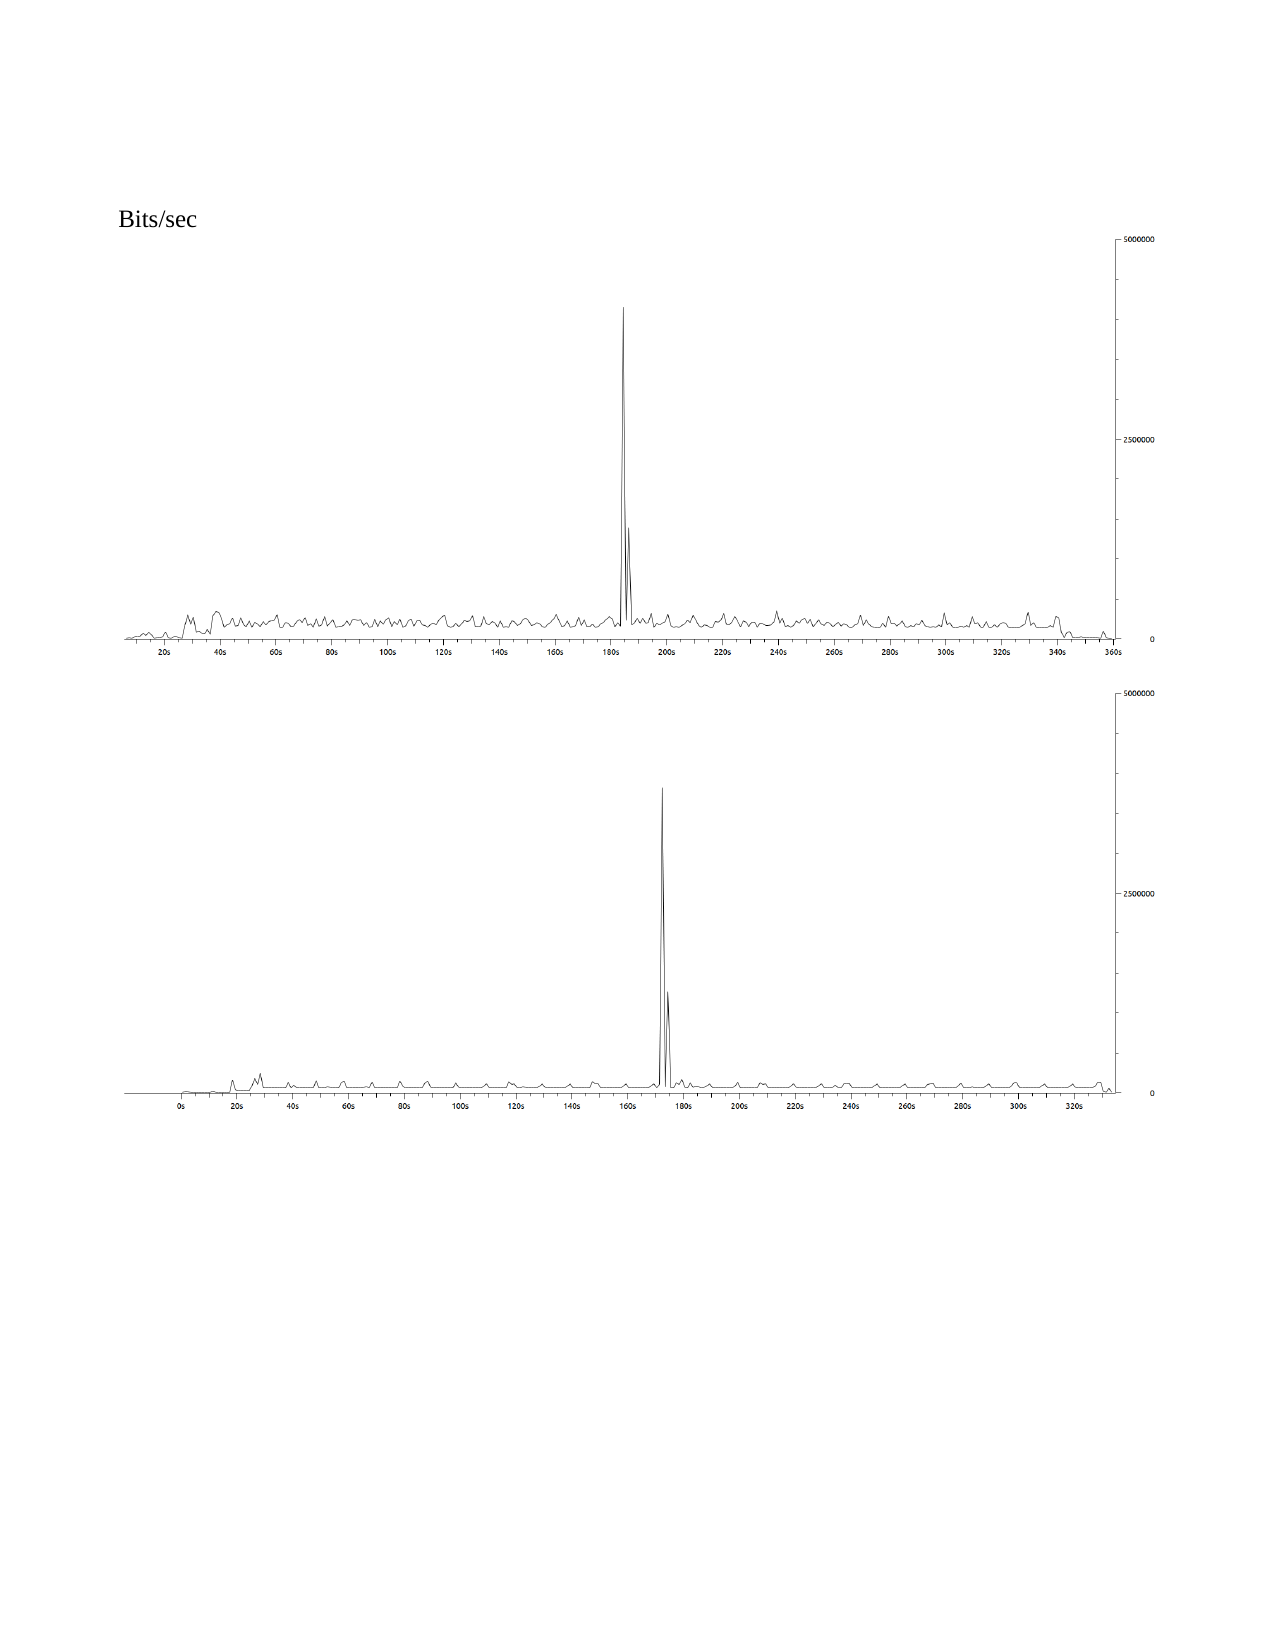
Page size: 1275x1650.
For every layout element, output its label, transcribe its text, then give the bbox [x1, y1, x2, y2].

picture [118, 687, 1157, 1113]
text Bits/sec [118, 204, 1157, 233]
picture [118, 233, 1157, 659]
